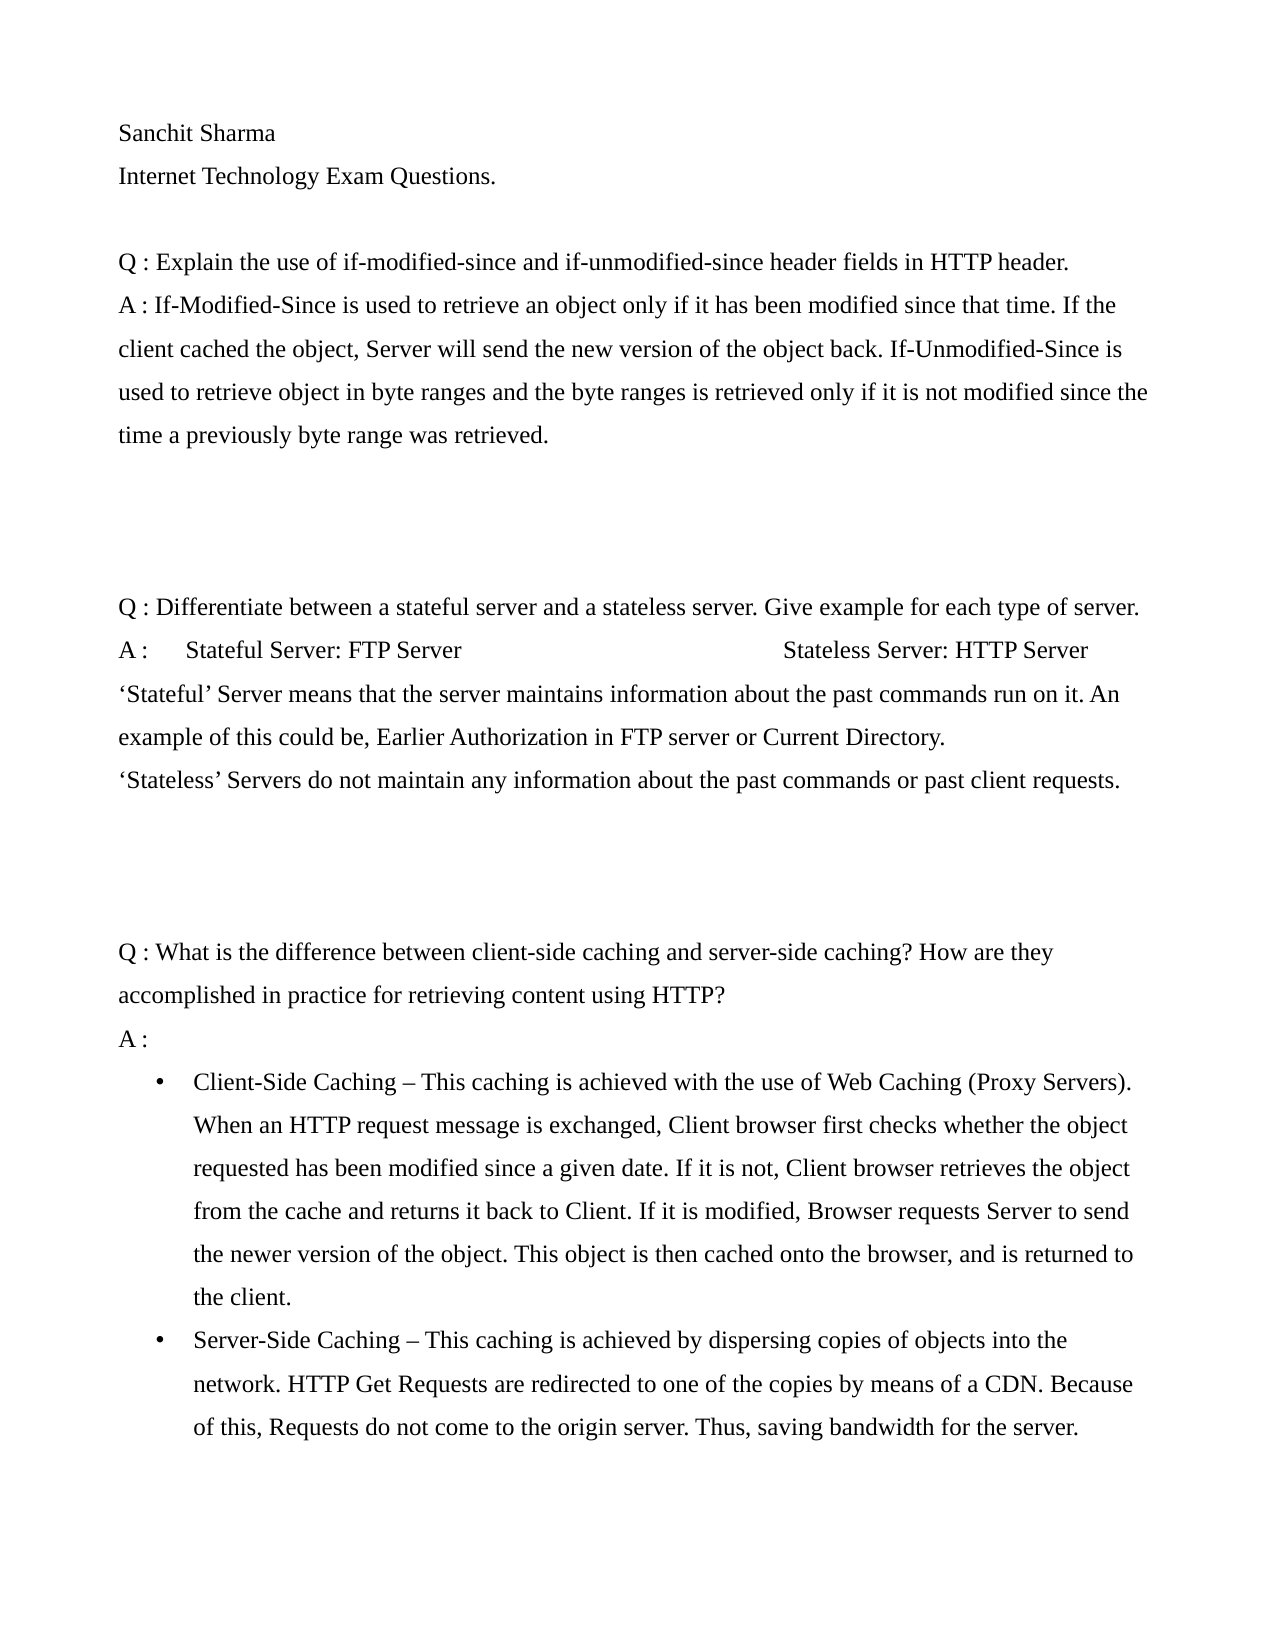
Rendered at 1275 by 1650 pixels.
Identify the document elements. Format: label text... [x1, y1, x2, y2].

text ‘Stateful’ Server means that the server maintains information about the past commands run on it. An example of this could be, Earlier Authorization in FTP server or Current Directory. [118, 679, 1157, 751]
text A : If-Modified-Since is used to retrieve an object only if it has been modified since that time. If the client cached the object, Server will send the new version of the object back. If-Unmodified-Since is used to retrieve object in byte ranges and the byte ranges is retrieved only if it is not modified since the time a previously byte range was retrieved. [118, 291, 1157, 449]
text Sanchit Sharma [118, 118, 1157, 147]
text Internet Technology Exam Questions. [118, 161, 1157, 190]
text Q : Differentiate between a stateful server and a stateless server. Give example for each type of server. [118, 592, 1157, 621]
text Q : What is the difference between client-side caching and server-side caching? How are they accomplished in practice for retrieving content using HTTP? [118, 937, 1157, 1009]
list Server-Side Caching – This caching is achieved by dispersing copies of objects into the network. HTTP Get Requests are redirected to one of the copies by means of a CDN. Because of this, Requests do not come to the origin server. Thus, saving bandwidth for the server. [156, 1326, 1157, 1441]
text Q : Explain the use of if-modified-since and if-unmodified-since header fields in HTTP header. [118, 247, 1157, 276]
text A : [118, 1024, 1157, 1052]
text ‘Stateless’ Servers do not maintain any information about the past commands or past client requests. [118, 765, 1157, 794]
text A : Stateful Server: FTP Server Stateless Server: HTTP Server [118, 636, 1157, 664]
list Client-Side Caching – This caching is achieved with the use of Web Caching (Proxy Servers). When an HTTP request message is exchanged, Client browser first checks whether the object requested has been modified since a given date. If it is not, Client browser retrieves the object from the cache and returns it back to Client. If it is modified, Browser requests Server to send the newer version of the object. This object is then cached onto the browser, and is returned to the client. [156, 1067, 1157, 1311]
